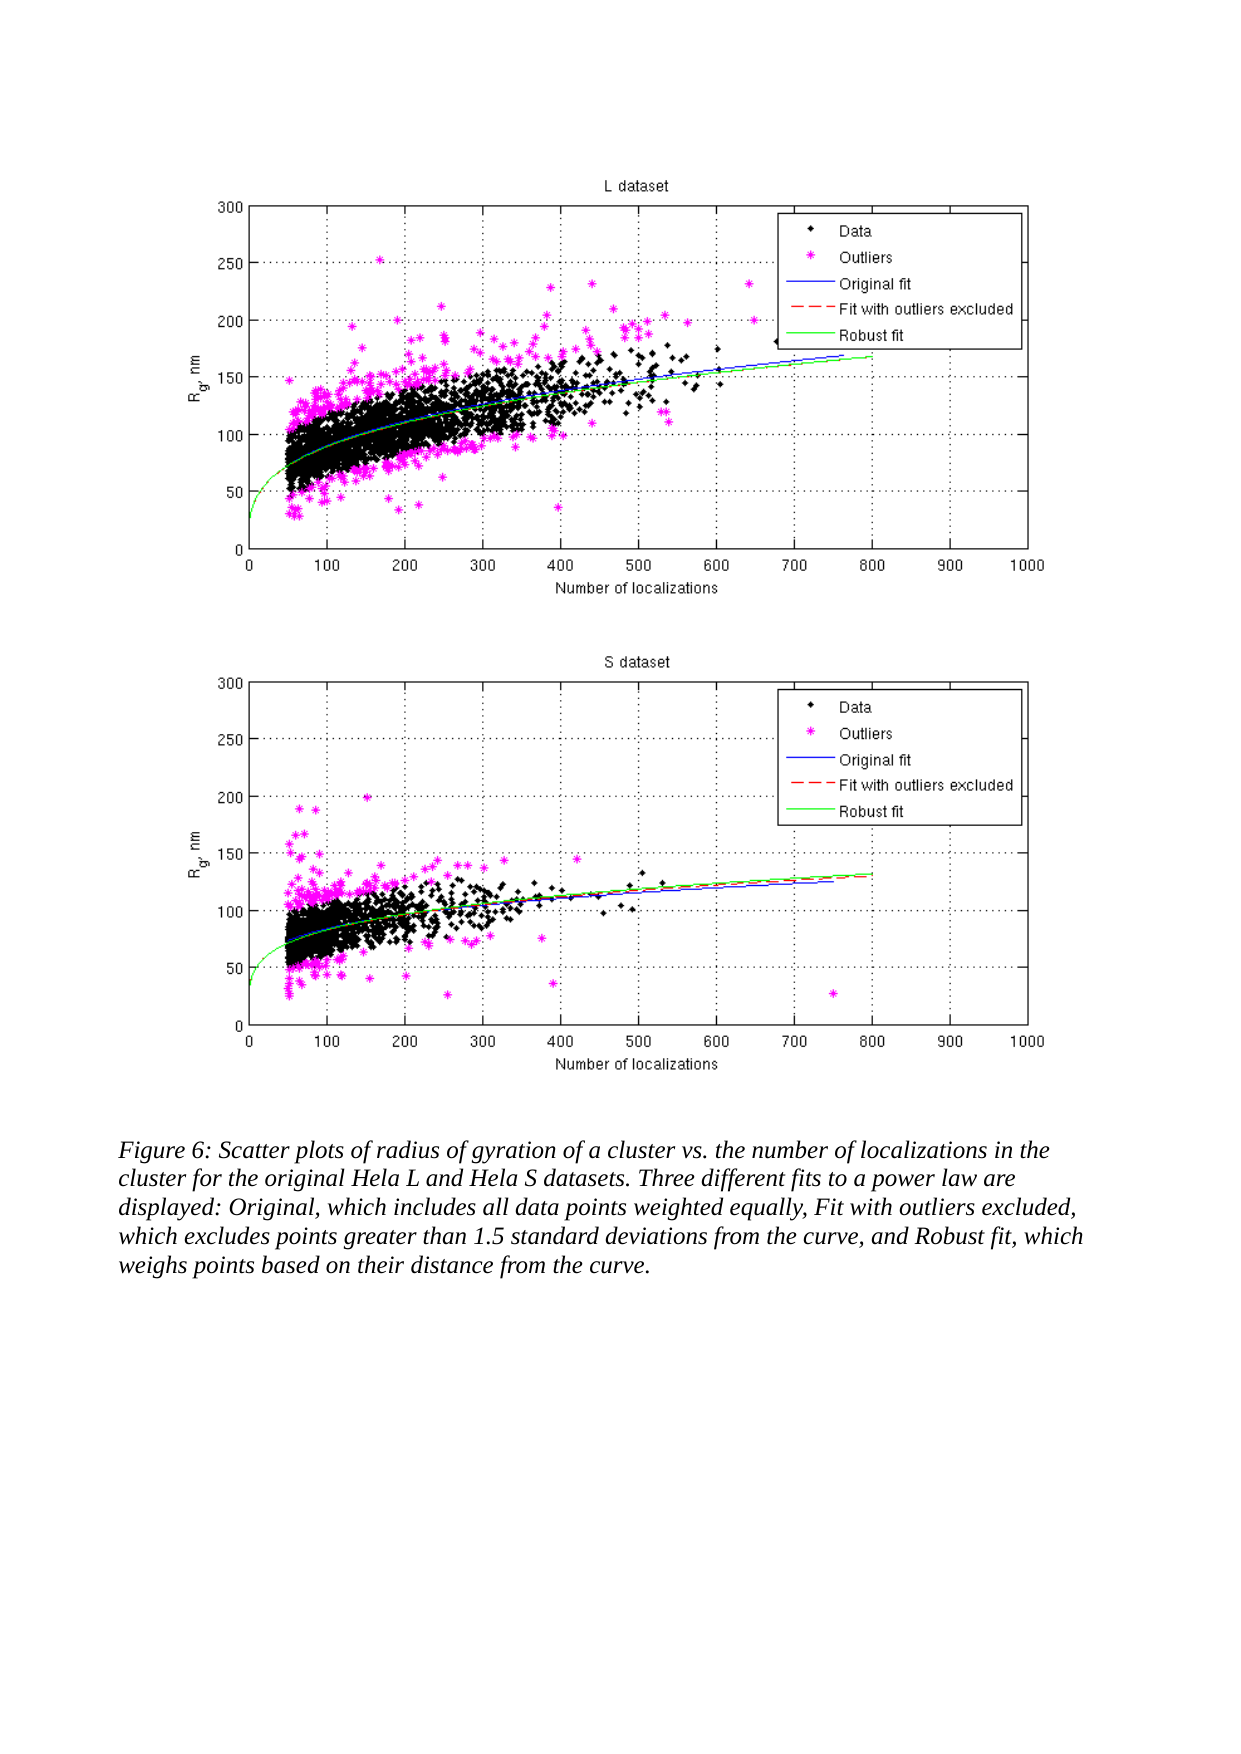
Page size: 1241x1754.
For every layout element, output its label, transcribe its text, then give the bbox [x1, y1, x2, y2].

picture [118, 130, 1123, 1135]
text Figure 6: Scatter plots of radius of gyration of a cluster vs. the number of localizations in the cluster for the original Hela L and Hela S datasets. Three different fits to a power law are displayed: Original, which includes all data points weighted equally, Fit with outliers excluded, which excludes points greater than 1.5 standard deviations from the curve, and Robust fit, which weighs points based on their distance from the curve. [118, 1135, 1122, 1278]
